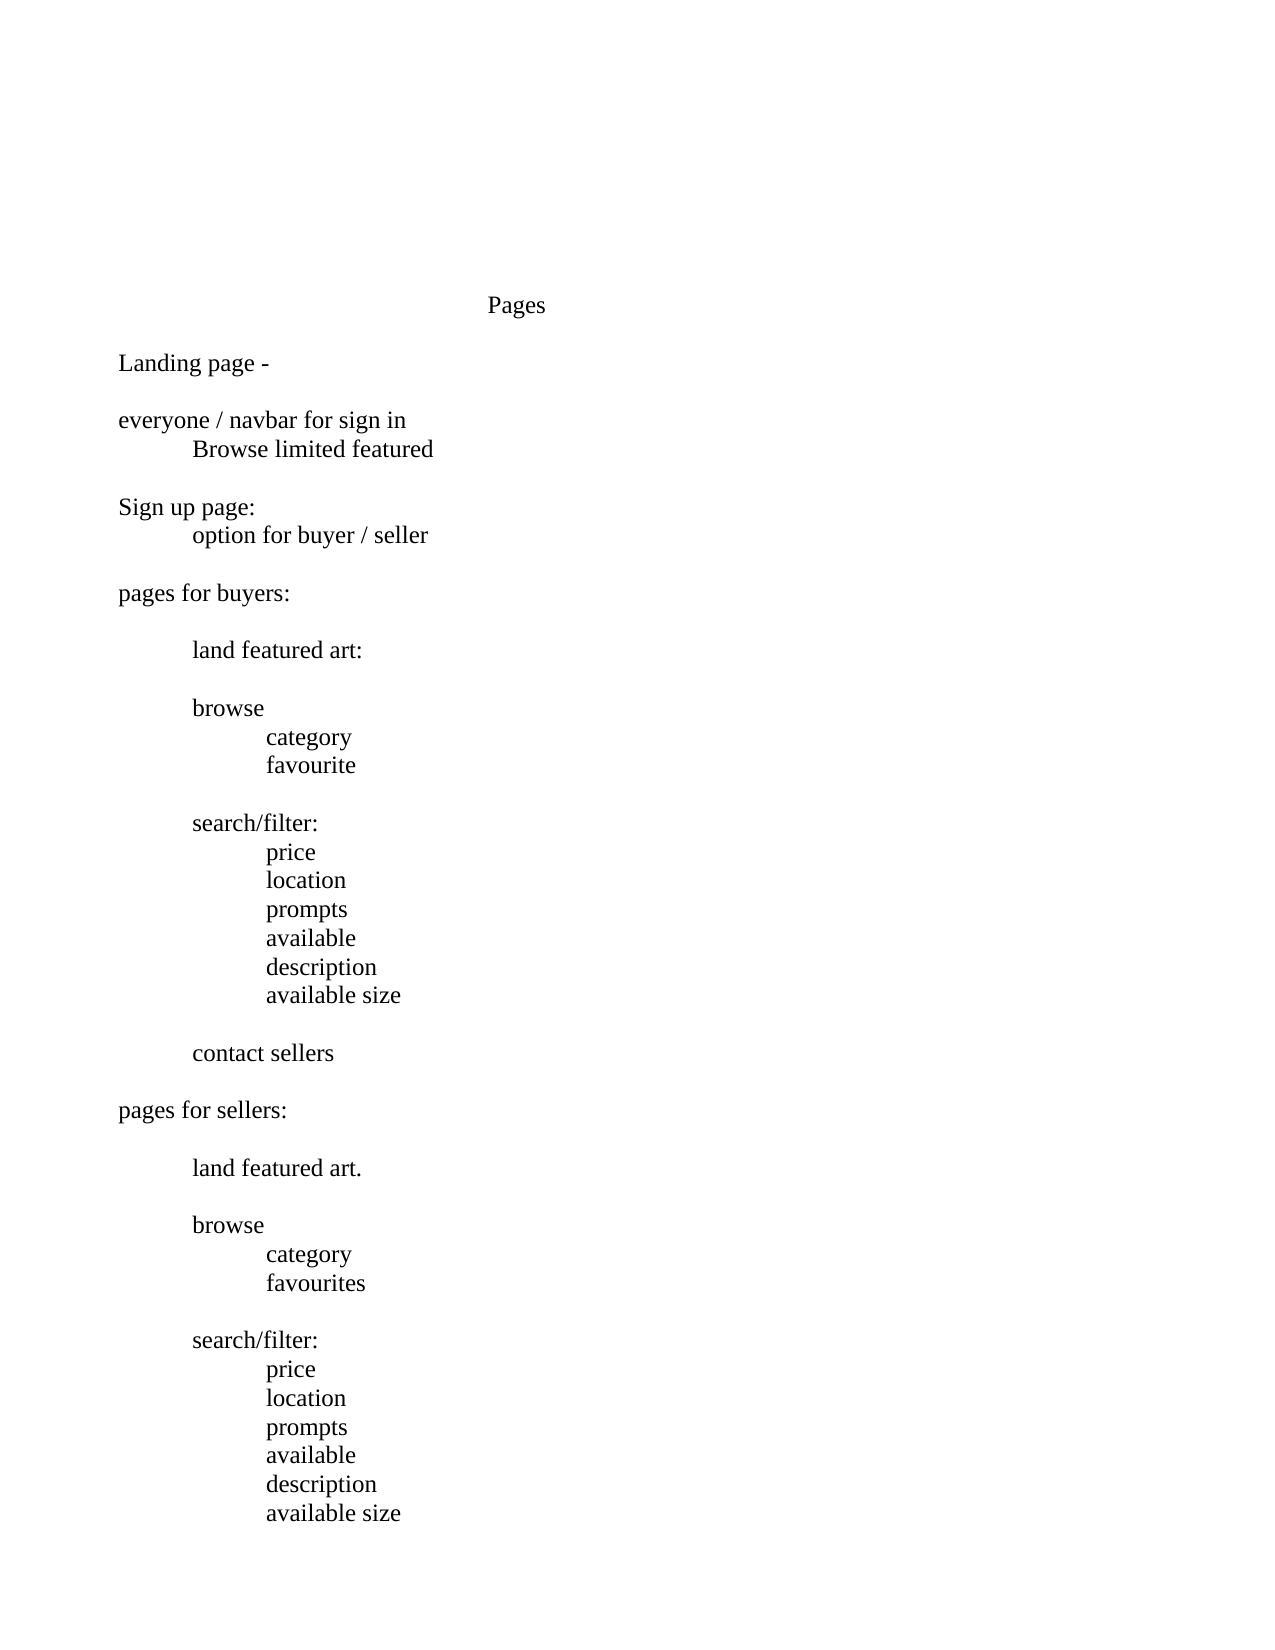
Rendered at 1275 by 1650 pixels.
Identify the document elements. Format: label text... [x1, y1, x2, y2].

text available [118, 923, 1157, 952]
text search/filter: [118, 1326, 1157, 1354]
text price [118, 837, 1157, 866]
text option for buyer / seller [118, 521, 1157, 549]
text search/filter: [118, 808, 1157, 837]
text description [118, 952, 1157, 981]
text favourite [118, 751, 1157, 779]
text pages for sellers: [118, 1096, 1157, 1124]
text Pages [118, 291, 1157, 319]
text category [118, 1239, 1157, 1268]
text prompts [118, 1412, 1157, 1441]
text contact sellers [118, 1038, 1157, 1067]
text location [118, 1383, 1157, 1412]
text available [118, 1441, 1157, 1469]
text available size [118, 981, 1157, 1009]
text pages for buyers: [118, 578, 1157, 607]
text available size [118, 1498, 1157, 1527]
text browse [118, 1211, 1157, 1239]
text description [118, 1469, 1157, 1498]
text Landing page - [118, 348, 1157, 377]
text prompts [118, 894, 1157, 923]
text Sign up page: [118, 492, 1157, 521]
text category [118, 722, 1157, 751]
text price [118, 1354, 1157, 1383]
text land featured art. [118, 1153, 1157, 1182]
text Browse limited featured [118, 434, 1157, 463]
text land featured art: [118, 636, 1157, 664]
text everyone / navbar for sign in [118, 406, 1157, 434]
text location [118, 866, 1157, 894]
text browse [118, 693, 1157, 722]
text favourites [118, 1268, 1157, 1297]
